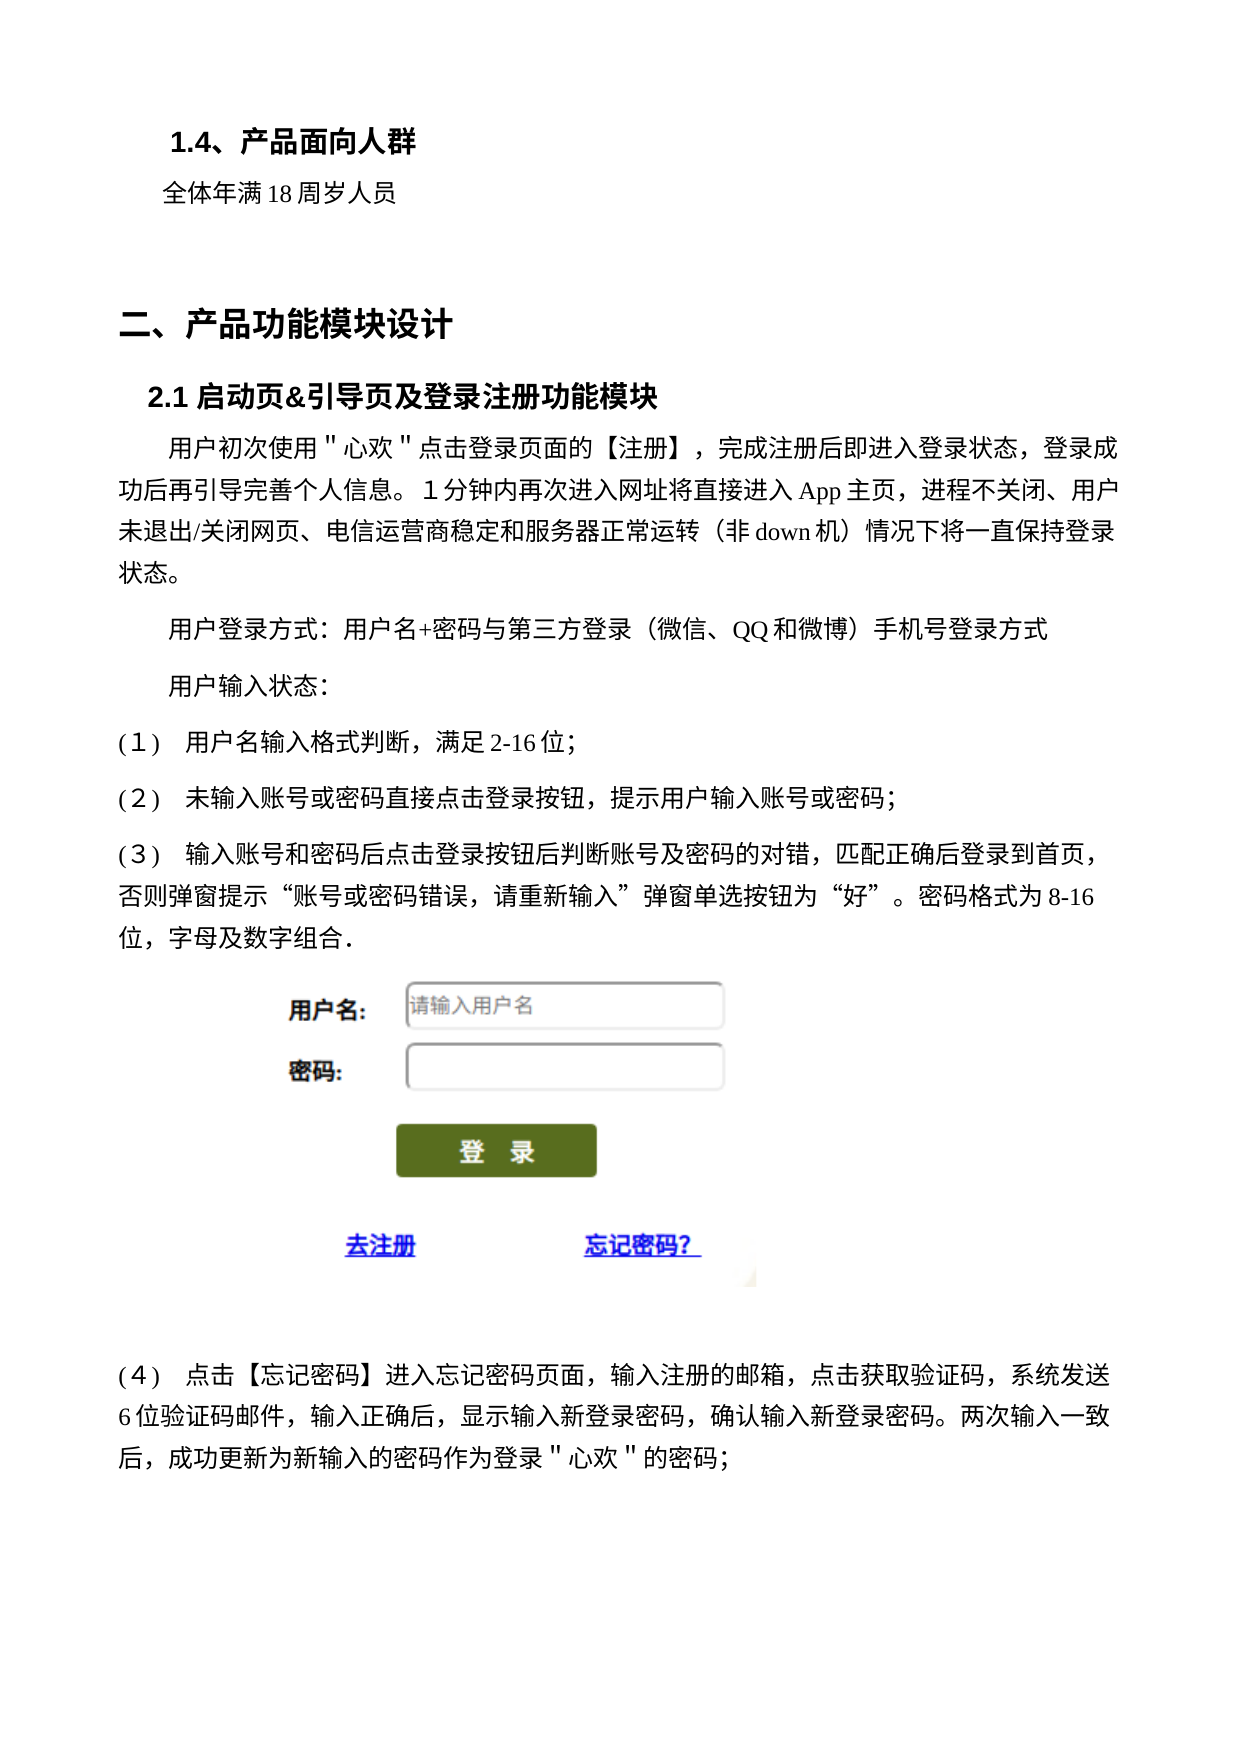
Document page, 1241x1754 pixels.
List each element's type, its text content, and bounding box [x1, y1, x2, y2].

subtitle 2.1 启动页&引导页及登录注册功能模块 [118, 373, 1122, 416]
text (２) 未输入账号或密码直接点击登录按钮，提示用户输入账号或密码； [118, 778, 1122, 815]
text 用户输入状态： [118, 666, 1122, 702]
picture [280, 974, 757, 1287]
text 全体年满18周岁人员 [118, 173, 1122, 209]
text 用户初次使用＂心欢＂点击登录页面的【注册】，完成注册后即进入登录状态，登录成功后再引导完善个人信息。１分钟内再次进入网址将直接进入App主页，进程不关闭、用户未退出/关闭网页、电信运营商稳定和服务器正常运转（非down机）情况下将一直保持登录状态。 [118, 428, 1122, 590]
text (１) 用户名输入格式判断，满足2-16位； [118, 722, 1122, 758]
text 用户登录方式：用户名+密码与第三方登录（微信、QQ和微博）手机号登录方式 [118, 610, 1122, 646]
subtitle 二、产品功能模块设计 [118, 298, 1122, 346]
text (４) 点击【忘记密码】进入忘记密码页面，输入注册的邮箱，点击获取验证码，系统发送6位验证码邮件，输入正确后，显示输入新登录密码，确认输入新登录密码。两次输入一致后，成功更新为新输入的密码作为登录＂心欢＂的密码； [118, 1355, 1122, 1475]
subtitle 1.4、产品面向人群 [118, 118, 1122, 161]
text (３) 输入账号和密码后点击登录按钮后判断账号及密码的对错，匹配正确后登录到首页，否则弹窗提示“账号或密码错误，请重新输入”弹窗单选按钮为“好”。密码格式为8-16位，字母及数字组合． [118, 835, 1122, 954]
